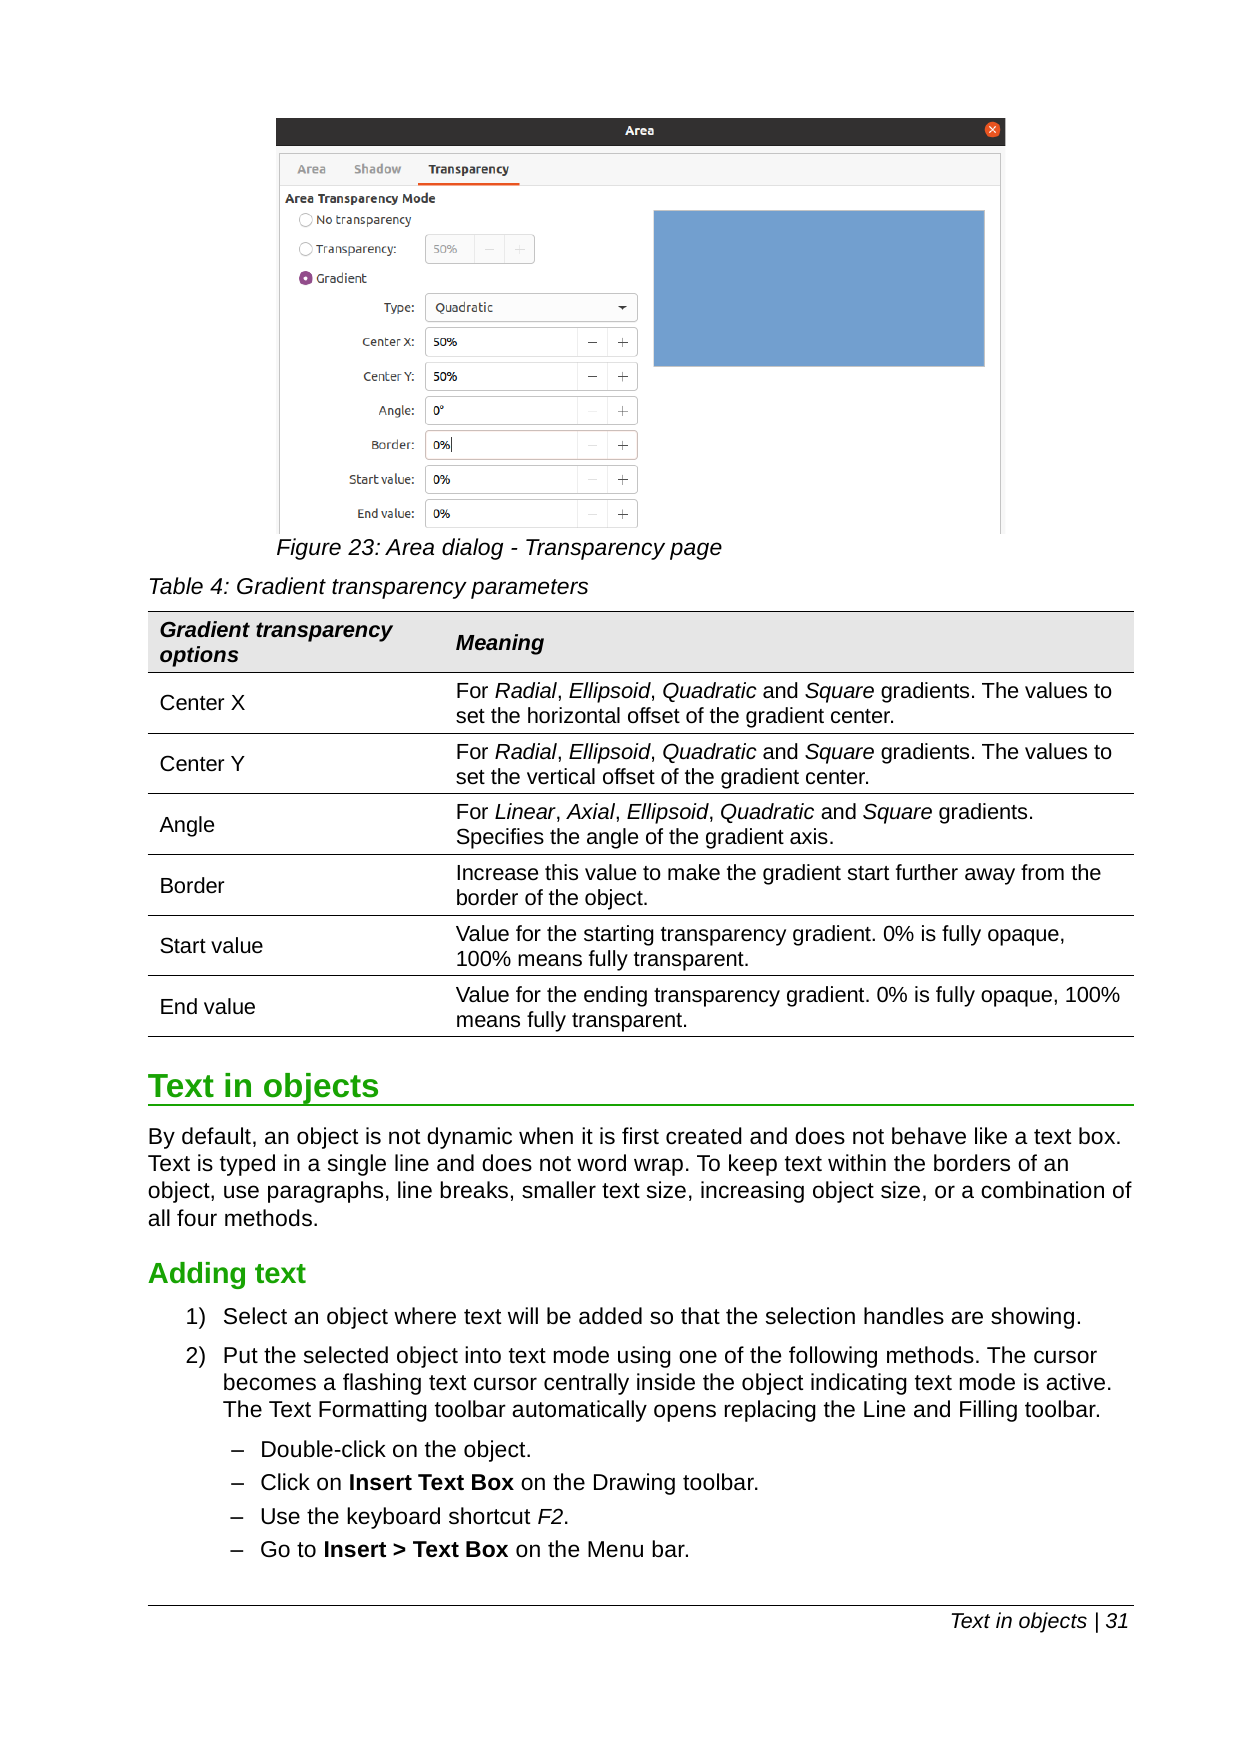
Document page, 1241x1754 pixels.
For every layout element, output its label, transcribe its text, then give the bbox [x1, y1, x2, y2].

table_header Meaning [444, 612, 1134, 672]
text Table 4: Gradient transparency parameters [148, 572, 1134, 599]
picture [276, 118, 1006, 534]
subtitle Adding text [148, 1256, 1134, 1289]
list Click on Insert Text Box on the Drawing toolbar. [231, 1469, 1134, 1496]
list Go to Insert > Text Box on the Menu bar. [230, 1535, 1134, 1562]
text By default, an object is not dynamic when it is first created and does not behave like a text box. Text is typed in a single line and does not word wrap. To keep text within the borders of an object, use paragraphs, line breaks, smaller text size, increasing object size, or a combination of all four methods. [148, 1123, 1134, 1231]
table_cell Center X [148, 673, 444, 732]
table_cell For Radial, Ellipsoid, Quadratic and Square gradients. The values to set the vertical offset of the gradient center. [444, 734, 1134, 793]
text Figure 23: Area dialog - Transparency page [276, 534, 1005, 560]
table_header Gradient transparency options [148, 612, 444, 672]
list Put the selected object into text mode using one of the following methods. The cursor becomes a flashing text cursor centrally inside the object indicating text mode is active. The Text Formatting toolbar automatically opens replacing the Line and Filling toolbar. [206, 1342, 1134, 1423]
table_cell Border [148, 855, 444, 915]
table_cell Angle [148, 794, 444, 854]
list Select an object where text will be added so that the selection handles are showing. [206, 1302, 1134, 1329]
table_cell Increase this value to make the gradient start further away from the border of the object. [444, 855, 1134, 915]
list Double-click on the object. [231, 1435, 1134, 1462]
table_cell Start value [148, 916, 444, 975]
table_cell End value [148, 976, 444, 1036]
list Use the keyboard shortcut F2. [230, 1502, 1134, 1529]
table_cell For Linear, Axial, Ellipsoid, Quadratic and Square gradients. Specifies the angle of the gradient axis. [444, 794, 1134, 854]
table_cell For Radial, Ellipsoid, Quadratic and Square gradients. The values to set the horizontal offset of the gradient center. [444, 673, 1134, 732]
table_cell Value for the ending transparency gradient. 0% is fully opaque, 100% means fully transparent. [444, 976, 1134, 1036]
table_cell Value for the starting transparency gradient. 0% is fully opaque, 100% means fully transparent. [444, 916, 1134, 975]
table_cell Center Y [148, 734, 444, 793]
subtitle Text in objects [148, 1065, 1134, 1104]
